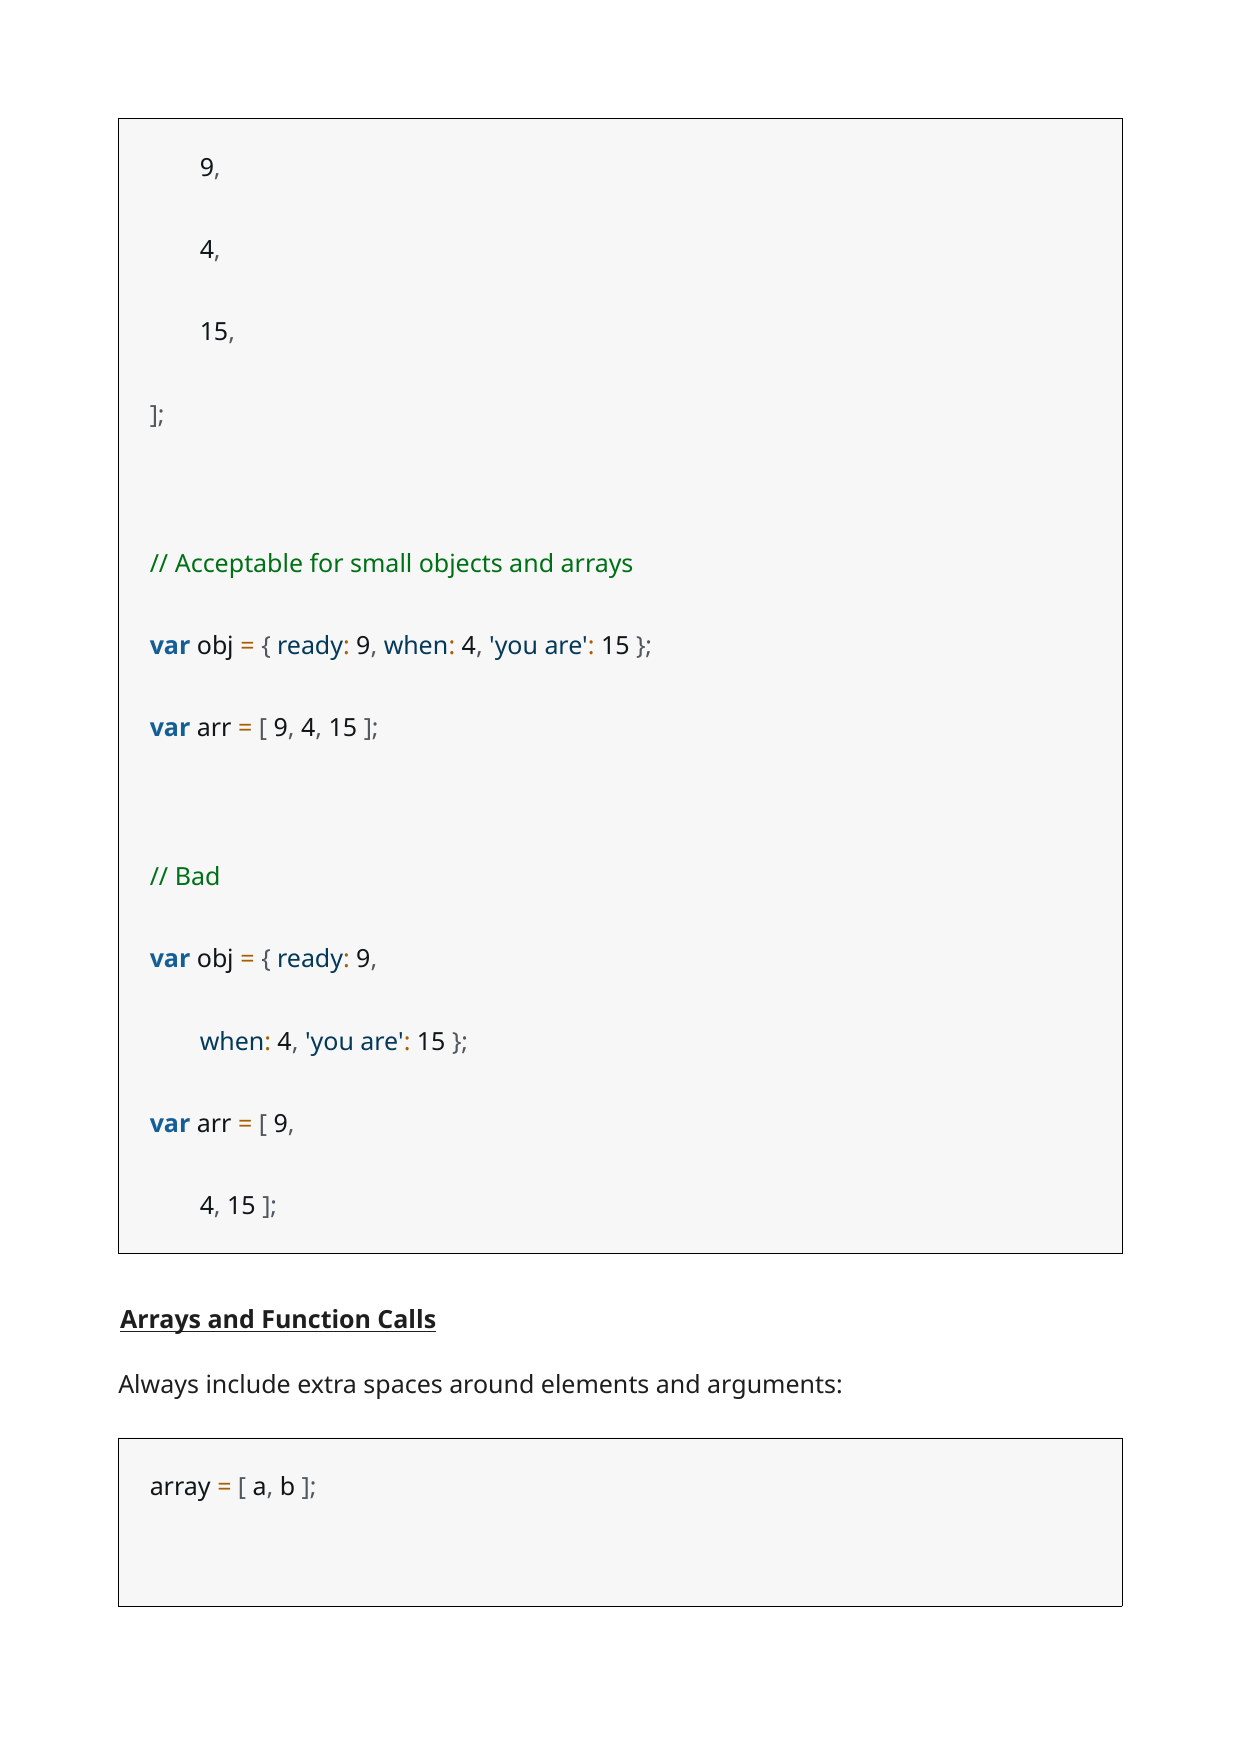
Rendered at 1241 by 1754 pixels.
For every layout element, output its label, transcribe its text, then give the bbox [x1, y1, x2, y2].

text // Acceptable for small objects and arrays [119, 514, 1122, 579]
text ]; [119, 365, 1122, 430]
text 4, 15 ]; [119, 1157, 1122, 1253]
text var arr = [ 9, 4, 15 ]; [119, 678, 1122, 744]
text array = [ a, b ]; [119, 1439, 1122, 1503]
text Always include extra spaces around elements and arguments: [118, 1367, 1122, 1401]
text 15, [119, 283, 1122, 348]
text var obj = { ready: 9, [119, 910, 1122, 975]
text 9, [119, 119, 1122, 183]
subtitle Arrays and Function Calls [118, 1302, 1122, 1336]
text var obj = { ready: 9, when: 4, 'you are': 15 }; [119, 596, 1122, 662]
text // Bad [119, 827, 1122, 893]
text when: 4, 'you are': 15 }; [119, 992, 1122, 1057]
text var arr = [ 9, [119, 1074, 1122, 1140]
text 4, [119, 200, 1122, 266]
